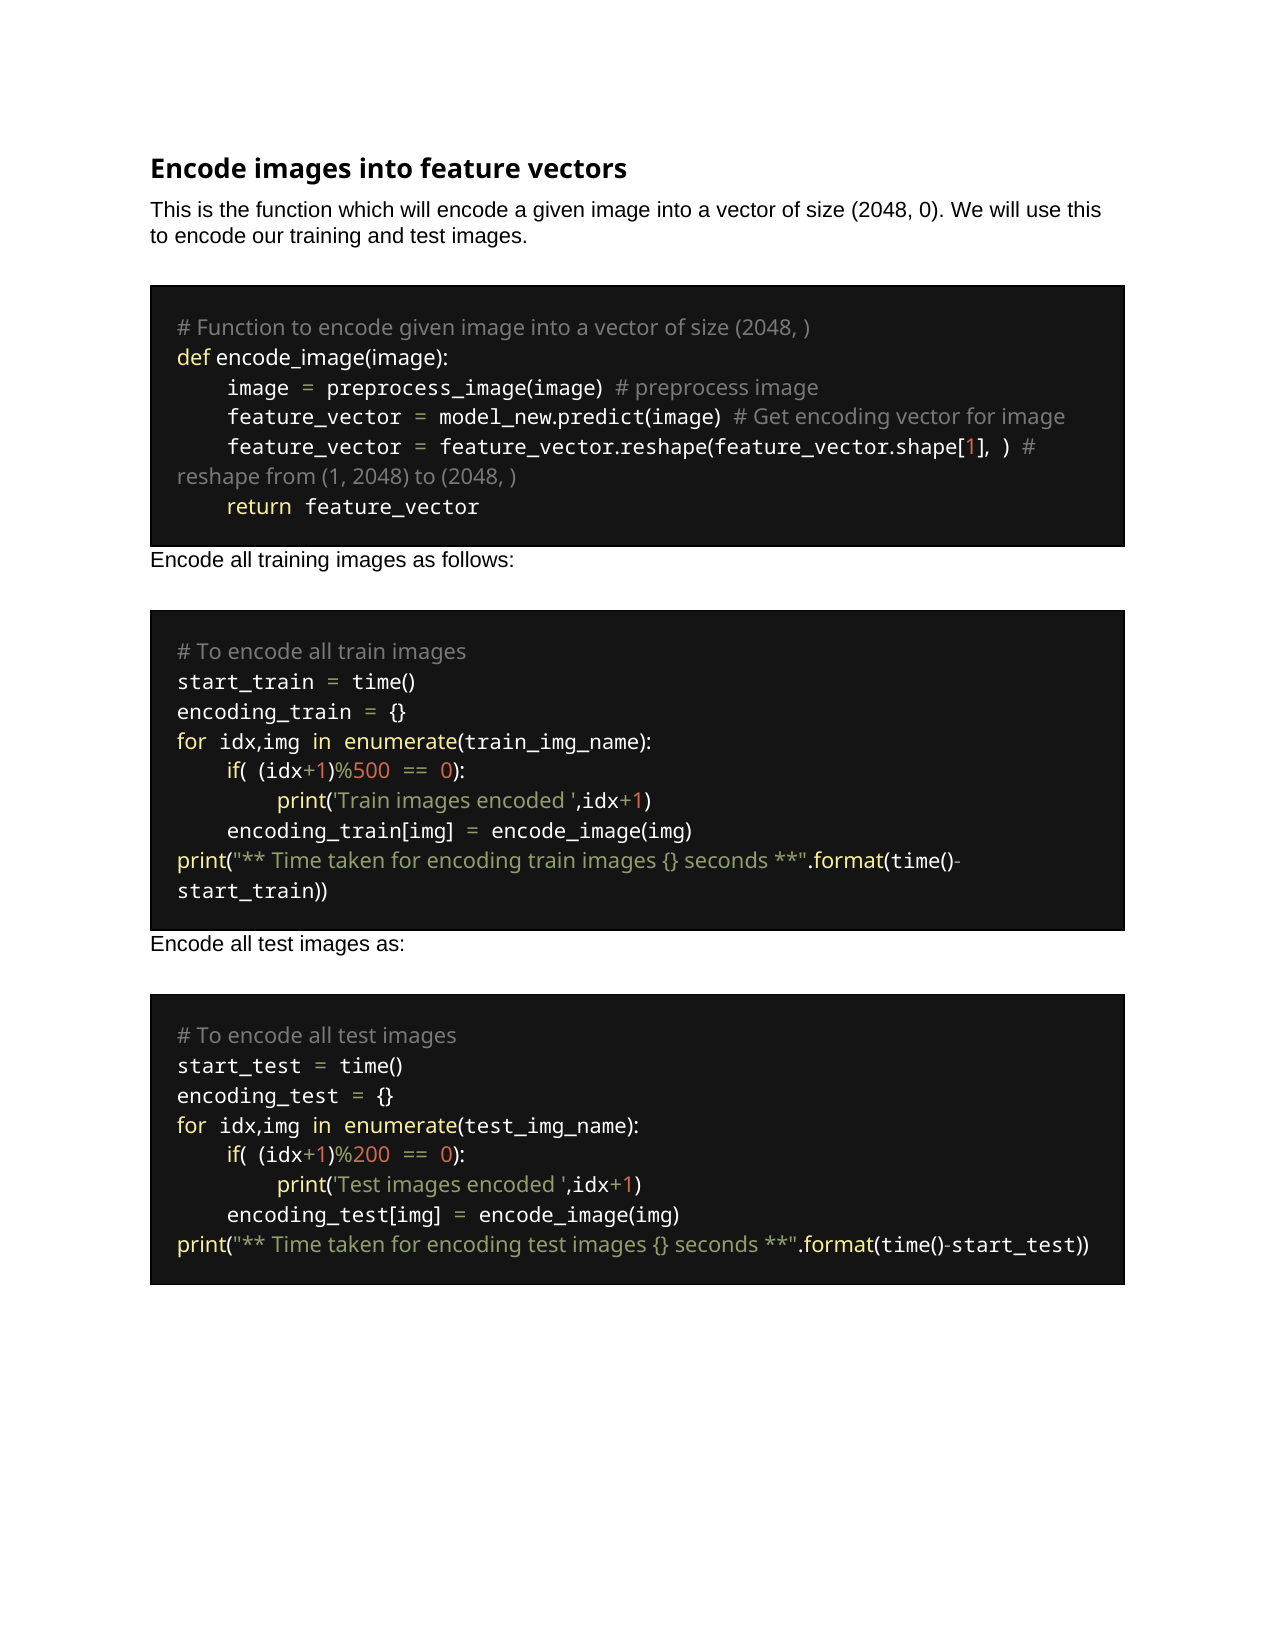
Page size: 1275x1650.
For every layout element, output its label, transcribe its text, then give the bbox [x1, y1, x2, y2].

text if( (idx+1)%200 == 0): [152, 1113, 1123, 1143]
text start_test = time() [152, 1023, 1123, 1053]
text print("** Time taken for encoding test images {} seconds **".format(time()-start_test)) [152, 1202, 1123, 1284]
text feature_vector = model_new.predict(image) # Get encoding vector for image [152, 375, 1123, 404]
text start_train = time() [152, 639, 1123, 669]
text for idx,img in enumerate(train_img_name): [152, 699, 1123, 729]
text # To encode all train images [152, 611, 1123, 639]
subtitle Encode images into feature vectors [150, 150, 1125, 187]
text Encode all training images as follows: [150, 547, 1125, 572]
text # Function to encode given image into a vector of size (2048, ) [152, 287, 1123, 315]
text This is the function which will encode a given image into a vector of size (2048, 0). We will use this to encode our training and test images. [150, 197, 1125, 248]
text if( (idx+1)%500 == 0): [152, 729, 1123, 759]
text image = preprocess_image(image) # preprocess image [152, 345, 1123, 375]
text for idx,img in enumerate(test_img_name): [152, 1083, 1123, 1113]
text return feature_vector [152, 464, 1123, 545]
text encoding_test[img] = encode_image(img) [152, 1172, 1123, 1202]
text # To encode all test images [152, 995, 1123, 1023]
text encoding_train[img] = encode_image(img) [152, 788, 1123, 818]
text print('Test images encoded ',idx+1) [152, 1143, 1123, 1172]
text print("** Time taken for encoding train images {} seconds **".format(time()-start_train)) [152, 818, 1123, 929]
text def encode_image(image): [152, 315, 1123, 345]
text print('Train images encoded ',idx+1) [152, 759, 1123, 788]
text encoding_train = {} [152, 669, 1123, 699]
text feature_vector = feature_vector.reshape(feature_vector.shape[1], ) # reshape from (1, 2048) to (2048, ) [152, 404, 1123, 464]
text encoding_test = {} [152, 1053, 1123, 1083]
text Encode all test images as: [150, 931, 1125, 956]
